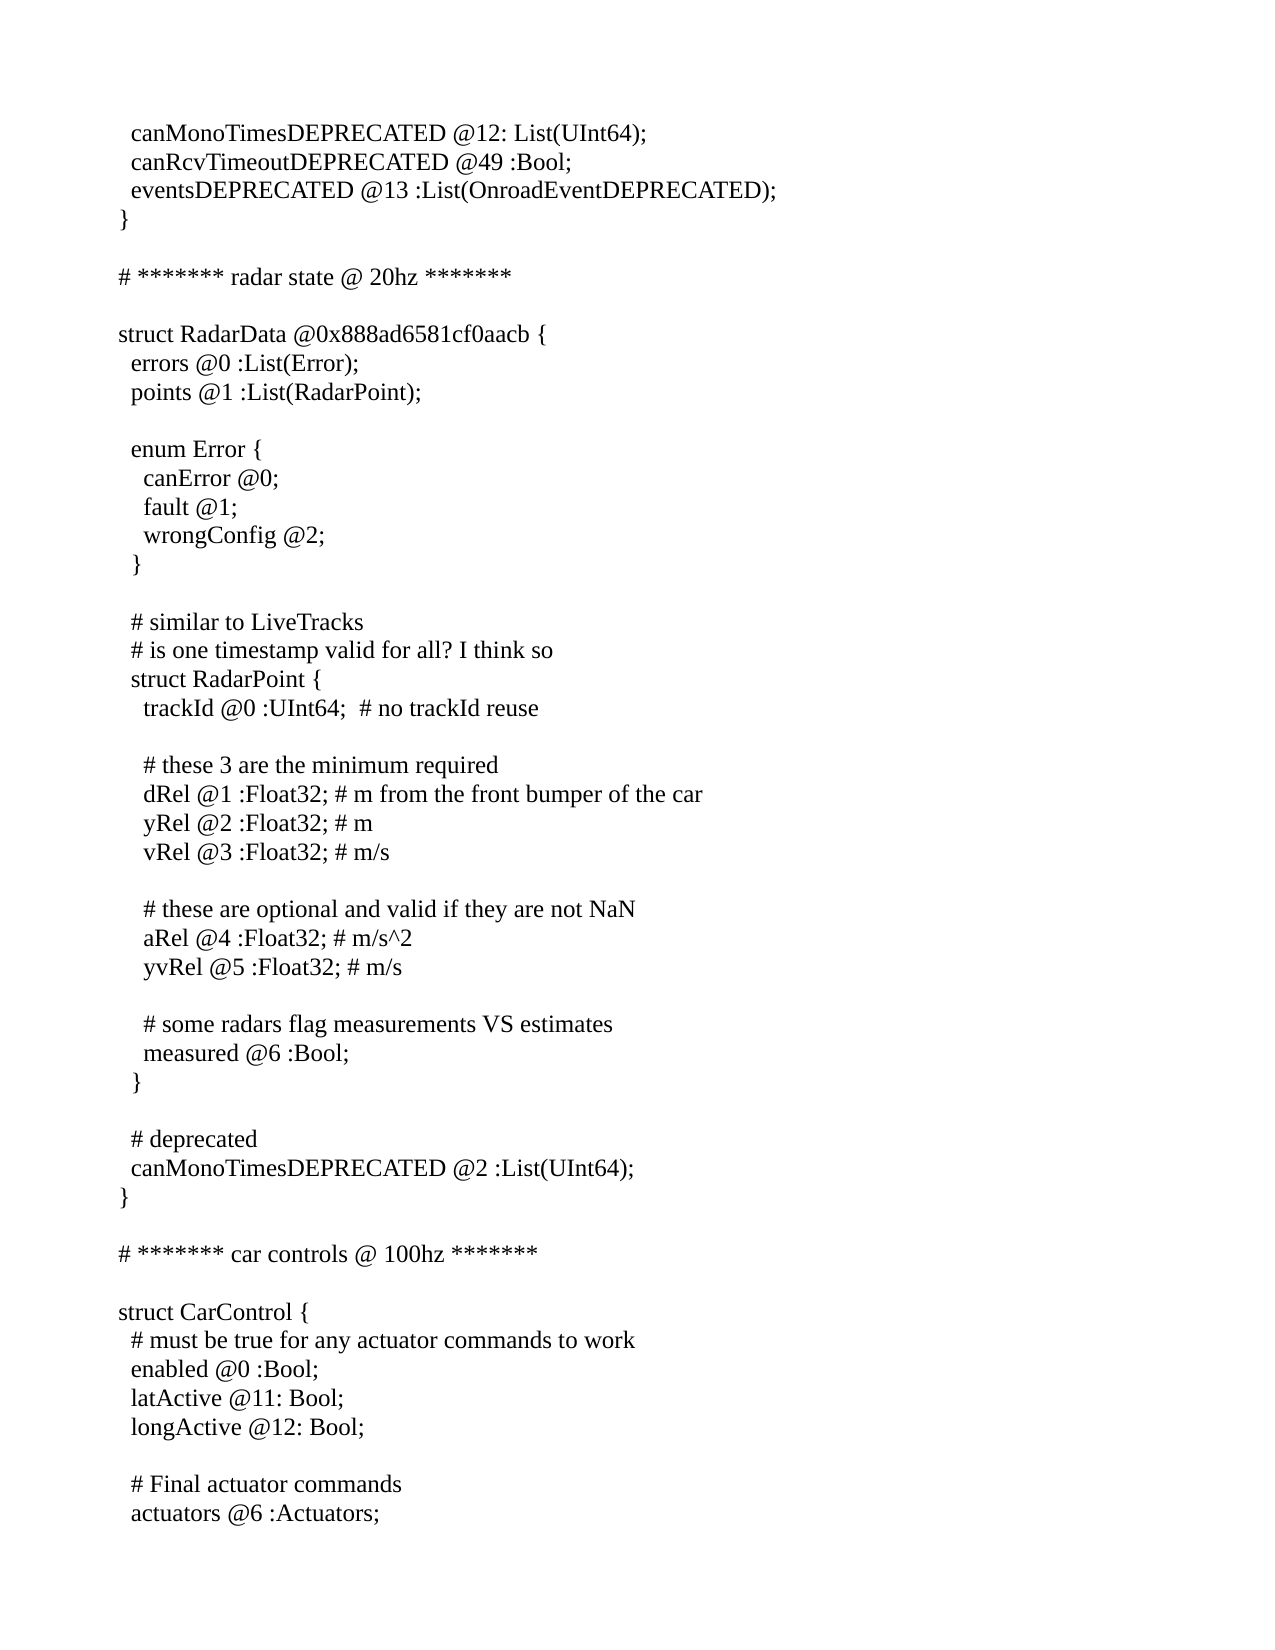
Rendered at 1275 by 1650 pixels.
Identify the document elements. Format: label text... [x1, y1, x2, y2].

text canMonoTimesDEPRECATED @12: List(UInt64); [118, 118, 1157, 147]
text # ******* car controls @ 100hz ******* [118, 1239, 1157, 1268]
text } [118, 204, 1157, 233]
text canMonoTimesDEPRECATED @2 :List(UInt64); [118, 1153, 1157, 1182]
text } [118, 1182, 1157, 1211]
text # must be true for any actuator commands to work [118, 1326, 1157, 1354]
text trackId @0 :UInt64; # no trackId reuse [118, 693, 1157, 722]
text # deprecated [118, 1124, 1157, 1153]
text enum Error { [118, 434, 1157, 463]
text dRel @1 :Float32; # m from the front bumper of the car [118, 779, 1157, 808]
text vRel @3 :Float32; # m/s [118, 837, 1157, 866]
text aRel @4 :Float32; # m/s^2 [118, 923, 1157, 952]
text # similar to LiveTracks [118, 607, 1157, 636]
text yvRel @5 :Float32; # m/s [118, 952, 1157, 981]
text # these 3 are the minimum required [118, 751, 1157, 779]
text enabled @0 :Bool; [118, 1354, 1157, 1383]
text points @1 :List(RadarPoint); [118, 377, 1157, 406]
text canError @0; [118, 463, 1157, 492]
text measured @6 :Bool; [118, 1038, 1157, 1067]
text actuators @6 :Actuators; [118, 1498, 1157, 1527]
text # is one timestamp valid for all? I think so [118, 636, 1157, 664]
text # some radars flag measurements VS estimates [118, 1009, 1157, 1038]
text struct CarControl { [118, 1297, 1157, 1326]
text eventsDEPRECATED @13 :List(OnroadEventDEPRECATED); [118, 176, 1157, 204]
text fault @1; [118, 492, 1157, 521]
text } [118, 1067, 1157, 1096]
text errors @0 :List(Error); [118, 348, 1157, 377]
text struct RadarPoint { [118, 664, 1157, 693]
text # ******* radar state @ 20hz ******* [118, 262, 1157, 291]
text # Final actuator commands [118, 1469, 1157, 1498]
text yRel @2 :Float32; # m [118, 808, 1157, 837]
text canRcvTimeoutDEPRECATED @49 :Bool; [118, 147, 1157, 176]
text wrongConfig @2; [118, 521, 1157, 549]
text latActive @11: Bool; [118, 1383, 1157, 1412]
text longActive @12: Bool; [118, 1412, 1157, 1441]
text } [118, 549, 1157, 578]
text struct RadarData @0x888ad6581cf0aacb { [118, 319, 1157, 348]
text # these are optional and valid if they are not NaN [118, 894, 1157, 923]
